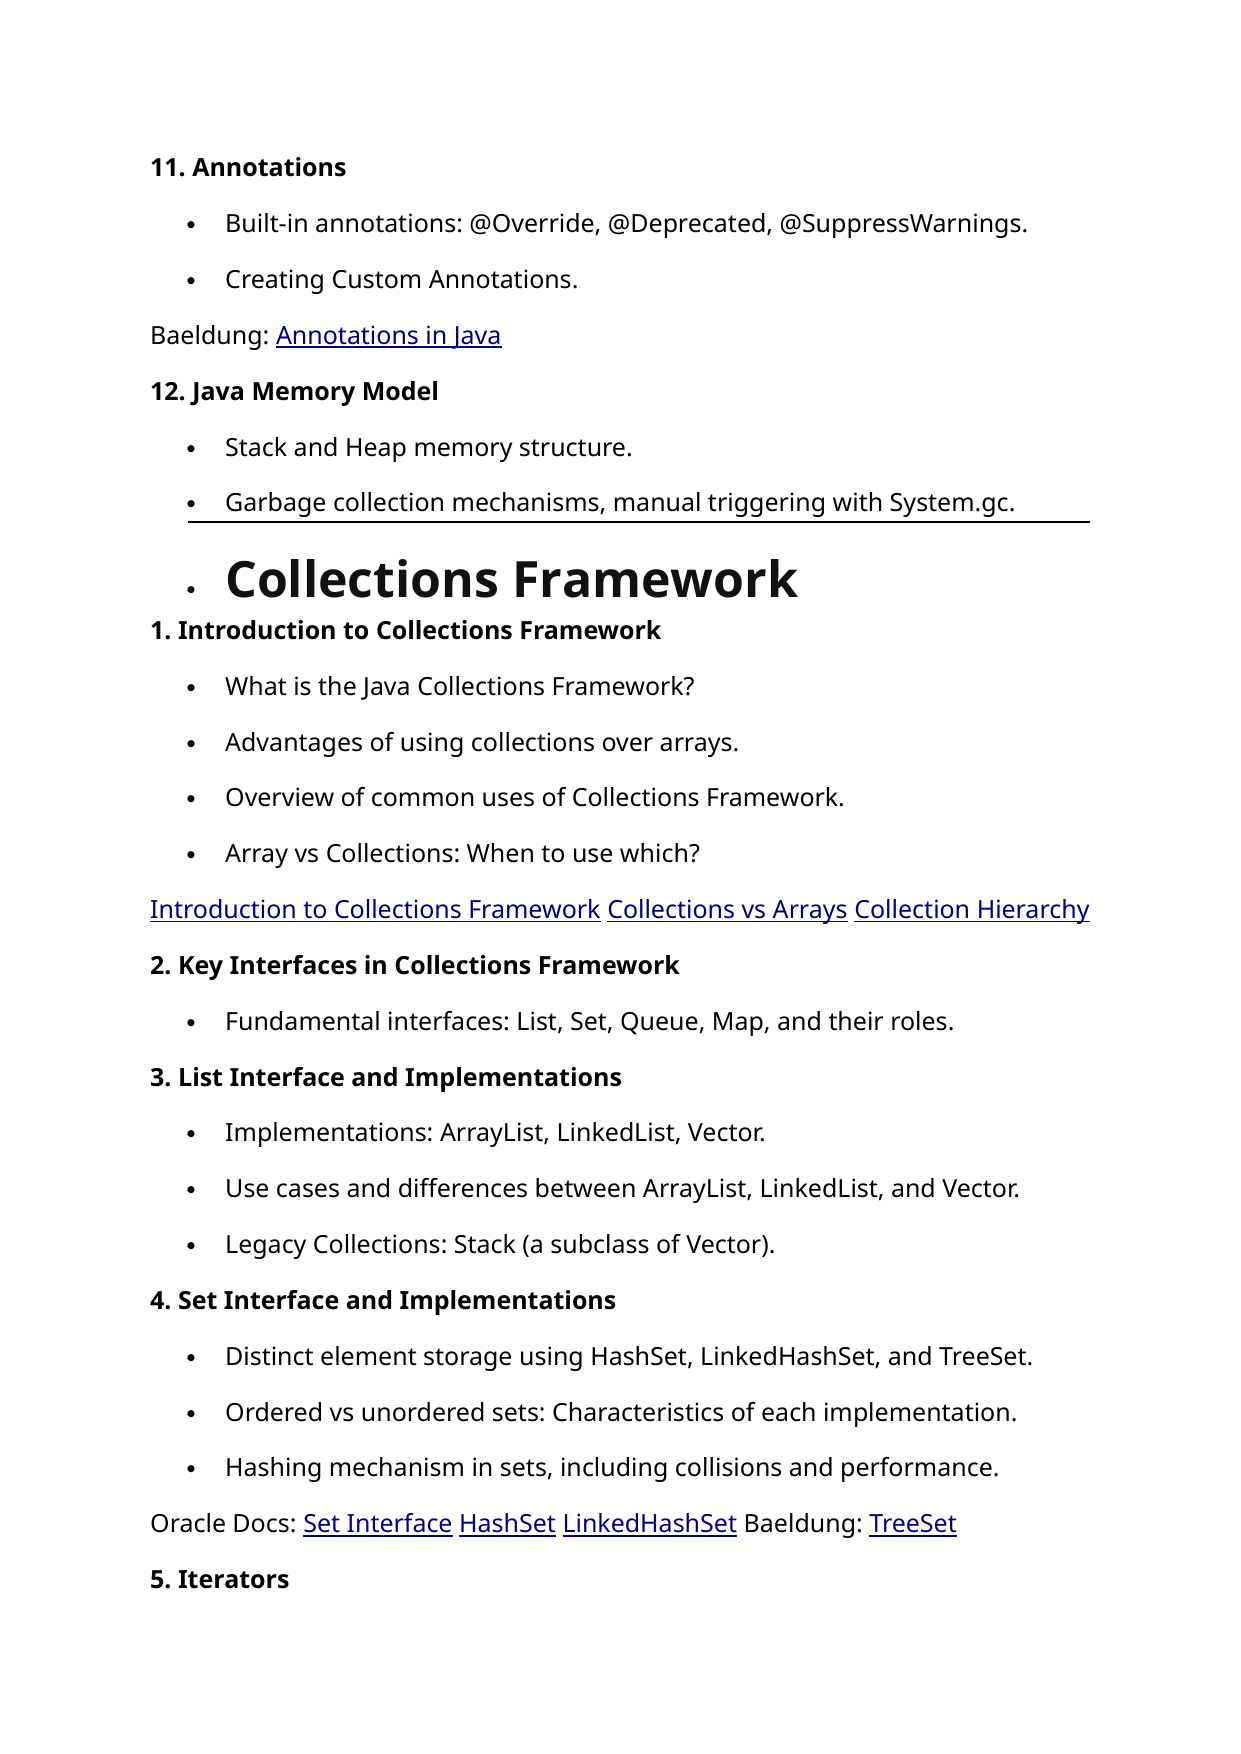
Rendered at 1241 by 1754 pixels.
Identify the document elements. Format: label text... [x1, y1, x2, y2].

list Garbage collection mechanisms, manual triggering with System.gc. [187, 485, 1090, 523]
list Overview of common uses of Collections Framework. [187, 780, 1090, 814]
text 12. Java Memory Model [150, 373, 1090, 407]
list Array vs Collections: When to use which? [187, 836, 1090, 870]
list Distinct element storage using HashSet, LinkedHashSet, and TreeSet. [187, 1338, 1090, 1372]
list Ordered vs unordered sets: Characteristics of each implementation. [187, 1394, 1090, 1428]
text Baeldung: Annotations in Java [150, 317, 1090, 352]
list Stack and Heap memory structure. [187, 429, 1090, 463]
list Implementations: ArrayList, LinkedList, Vector. [187, 1115, 1090, 1149]
list Hashing mechanism in sets, including collisions and performance. [187, 1450, 1090, 1484]
list Legacy Collections: Stack (a subclass of Vector). [187, 1227, 1090, 1261]
text Oracle Docs: Set Interface HashSet LinkedHashSet Baeldung: TreeSet [150, 1506, 1090, 1540]
list Advantages of using collections over arrays. [187, 724, 1090, 758]
list Fundamental interfaces: List, Set, Queue, Map, and their roles. [187, 1003, 1090, 1037]
text Introduction to Collections Framework Collections vs Arrays Collection Hierarchy [150, 892, 1090, 926]
list Creating Custom Annotations. [187, 262, 1090, 296]
text 2. Key Interfaces in Collections Framework [150, 948, 1090, 982]
text 11. Annotations [150, 150, 1090, 184]
list What is the Java Collections Framework? [187, 668, 1090, 702]
text 5. Iterators [150, 1562, 1090, 1596]
text 1. Introduction to Collections Framework [150, 613, 1090, 647]
list Use cases and differences between ArrayList, LinkedList, and Vector. [187, 1171, 1090, 1205]
text 4. Set Interface and Implementations [150, 1283, 1090, 1317]
text 3. List Interface and Implementations [150, 1059, 1090, 1093]
list Built-in annotations: @Override, @Deprecated, @SuppressWarnings. [187, 206, 1090, 240]
list Collections Framework [187, 544, 1090, 613]
